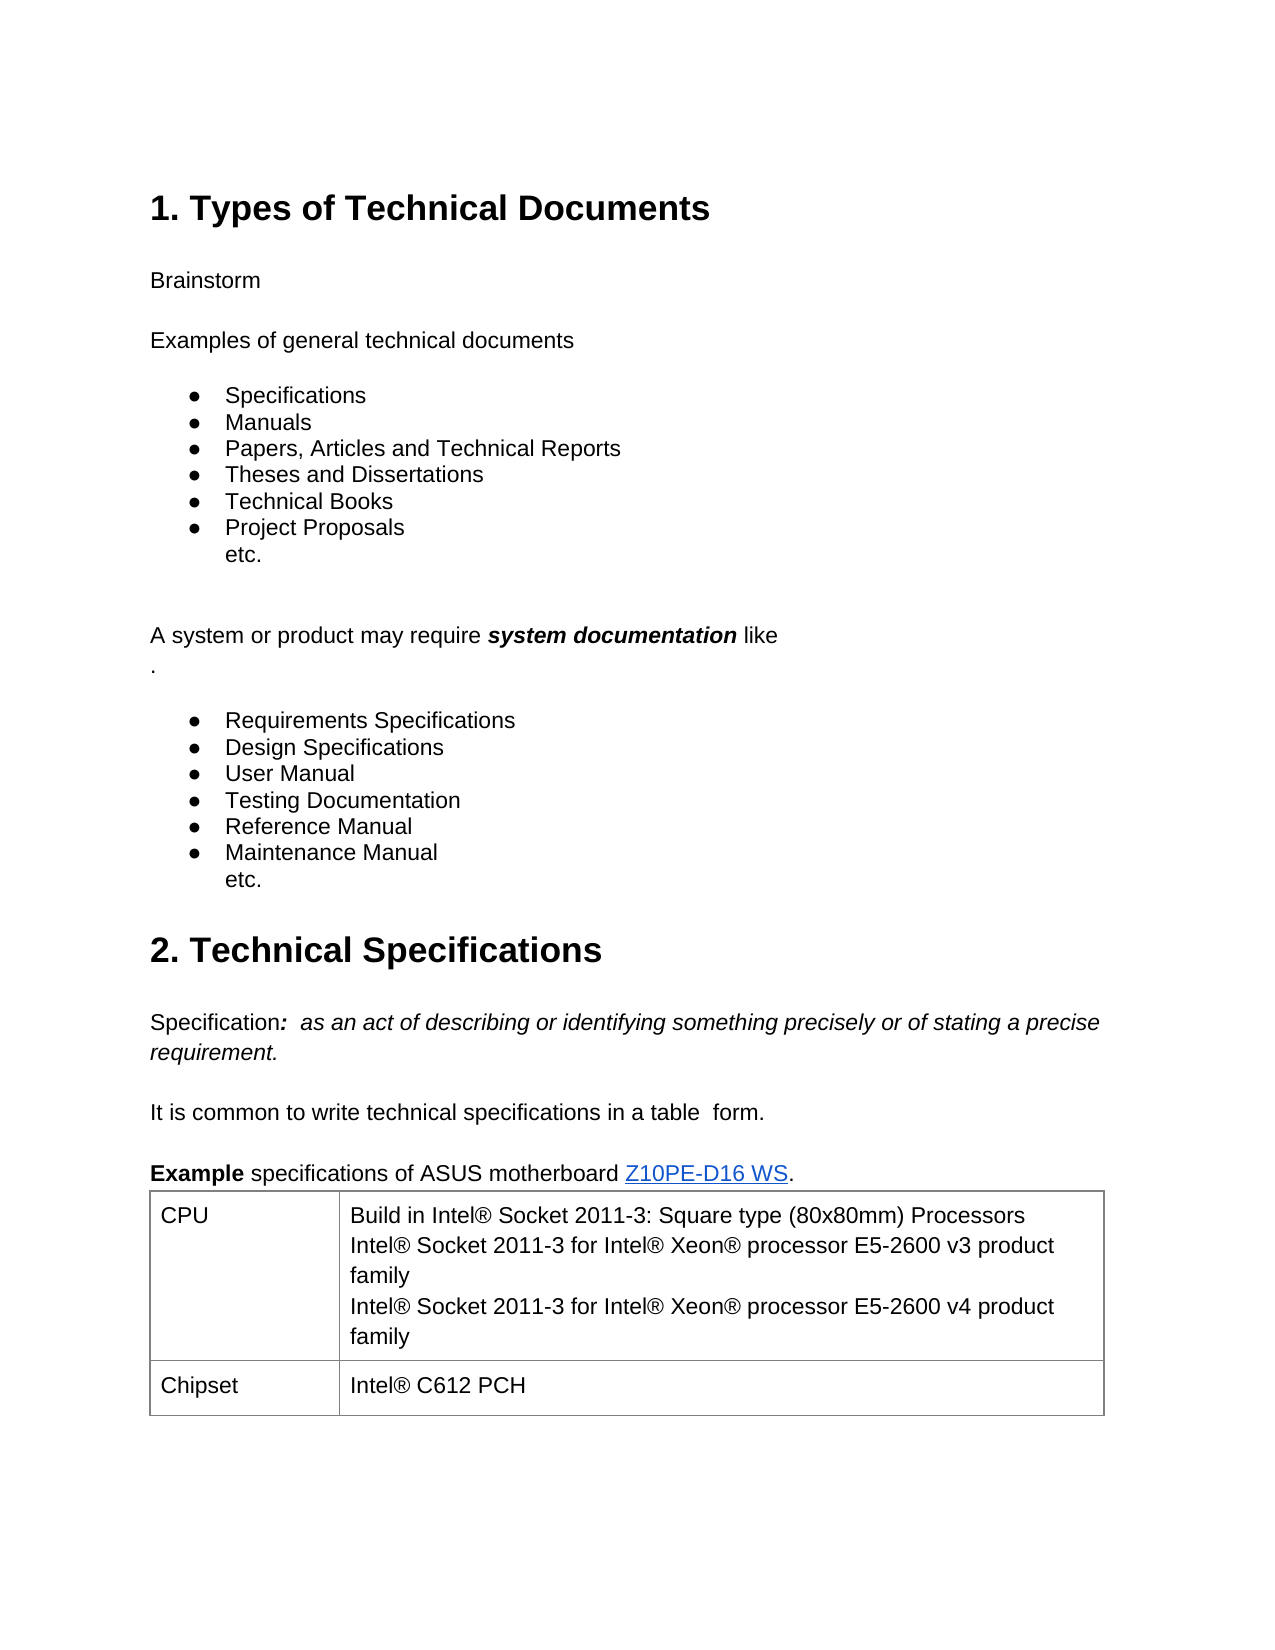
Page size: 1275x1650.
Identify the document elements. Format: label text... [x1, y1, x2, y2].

text A system or product may require system documentation like [150, 622, 1125, 648]
list Design Specifications [187, 734, 1125, 760]
table_header Build in Intel® Socket 2011-3: Square type (80x80mm) Processors Intel® Socket 2011-3 for Intel® Xeon® processor E5-2600 v3 product family Intel® Socket 2011-3 for Intel® Xeon® processor E5-2600 v4 product family [340, 1192, 1103, 1359]
list Manuals [187, 409, 1125, 435]
list User Manual [187, 760, 1125, 787]
text Example specifications of ASUS motherboard Z10PE-D16 WS. [150, 1160, 1125, 1186]
subtitle 2. Technical Specifications [150, 929, 1125, 970]
list Testing Documentation [187, 787, 1125, 813]
table_cell Intel® C612 PCH [340, 1361, 1103, 1415]
list Project Proposals etc. [187, 514, 1125, 567]
list Specifications [187, 382, 1125, 409]
list Reference Manual [187, 813, 1125, 839]
text Specification: as an act of describing or identifying something precisely or of stating a precise requirement. [150, 1009, 1125, 1065]
list Maintenance Manual etc. [187, 839, 1125, 892]
table_header CPU [151, 1192, 339, 1359]
table_cell Chipset [151, 1361, 339, 1415]
text Brainstorm [150, 267, 1125, 293]
text . [150, 652, 1125, 679]
list Technical Books [187, 488, 1125, 514]
text Examples of general technical documents [150, 327, 1125, 353]
list Papers, Articles and Technical Reports [187, 435, 1125, 461]
list Theses and Dissertations [187, 461, 1125, 488]
subtitle 1. Types of Technical Documents [150, 187, 1125, 228]
list Requirements Specifications [187, 707, 1125, 734]
text It is common to write technical specifications in a table form. [150, 1099, 1125, 1126]
